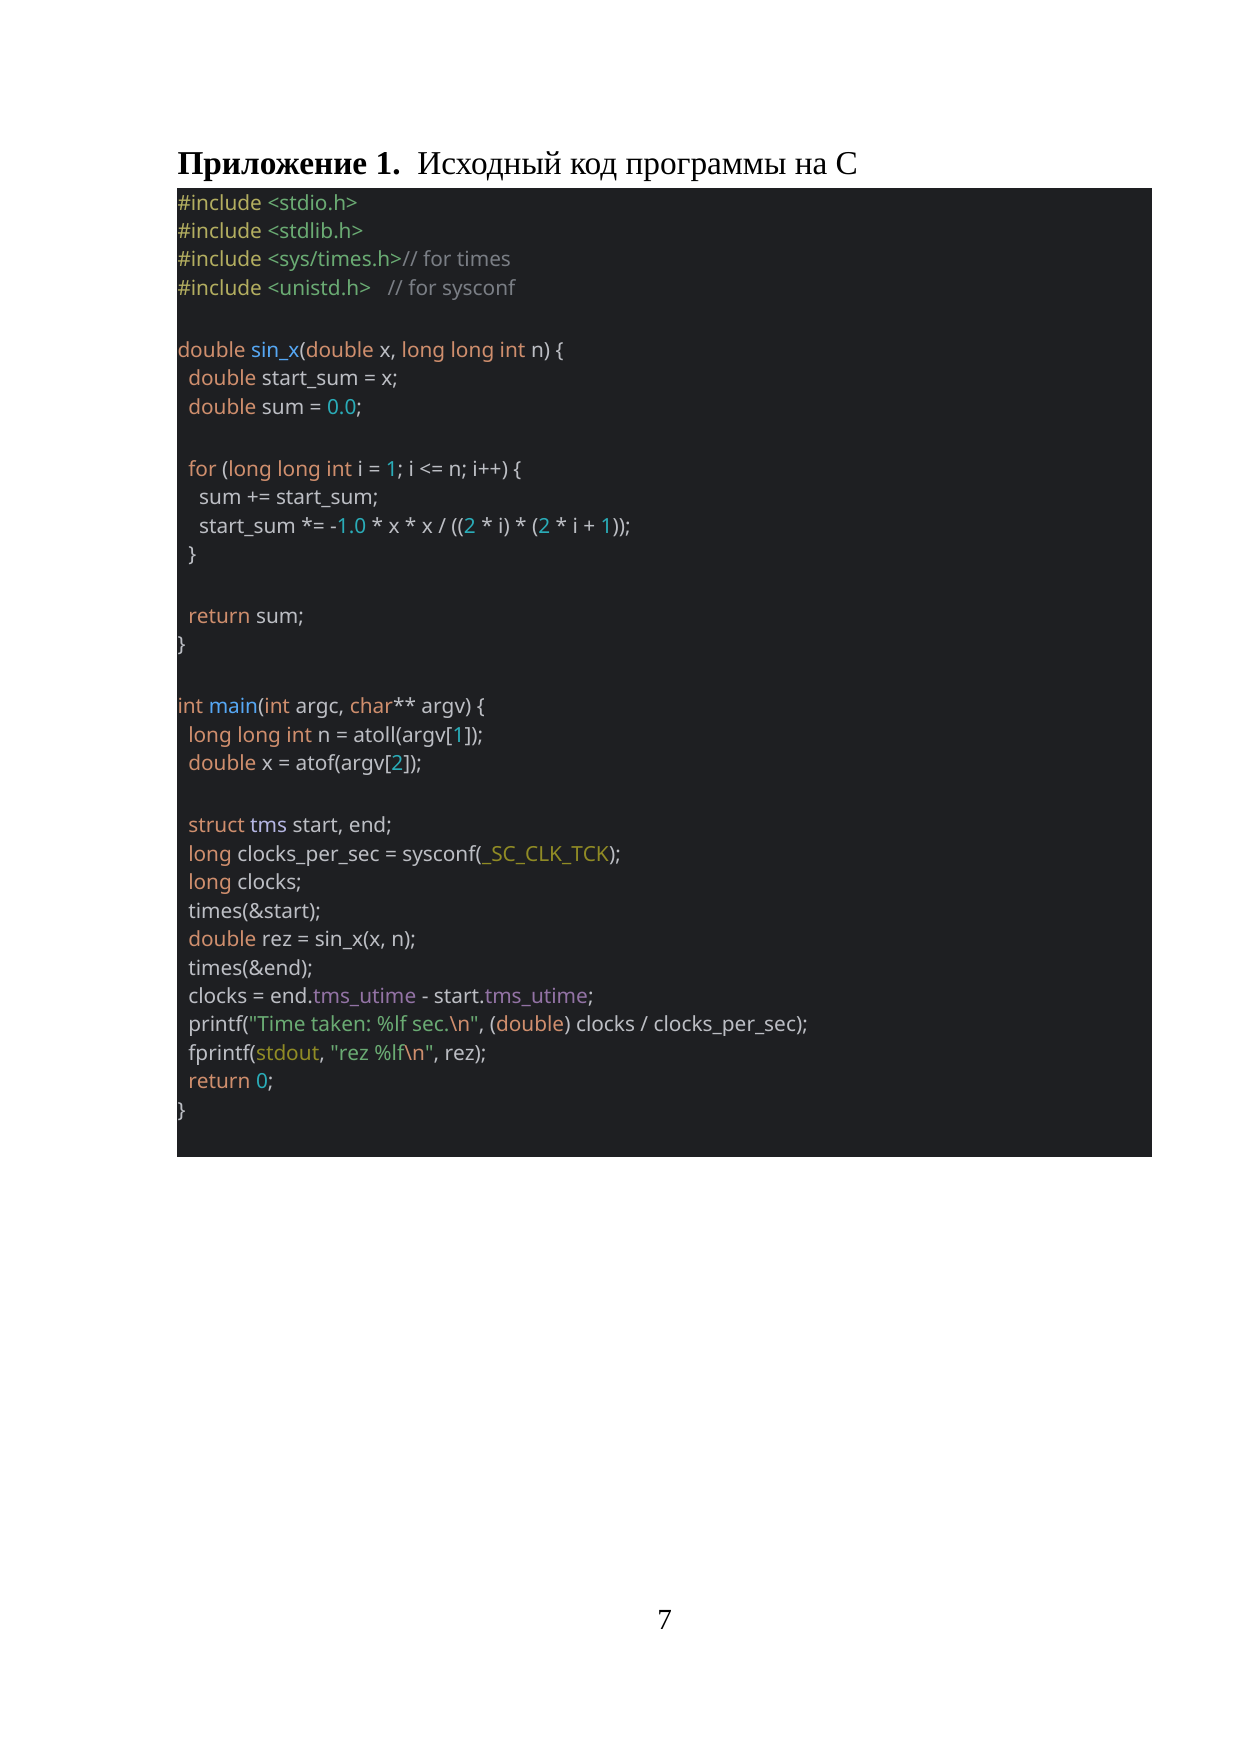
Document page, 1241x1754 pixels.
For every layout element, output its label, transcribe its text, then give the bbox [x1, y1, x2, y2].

text #include <stdio.h> #include <stdlib.h> #include <sys/times.h>// for times #include <unistd.h> // for sysconf double sin_x(double x, long long int n) { double start_sum = x; double sum = 0.0; for (long long int i = 1; i <= n; i++) { sum += start_sum; start_sum *= -1.0 * x * x / ((2 * i) * (2 * i + 1)); } return sum; } int main(int argc, char** argv) { long long int n = atoll(argv[1]); double x = atof(argv[2]); struct tms start, end; long clocks_per_sec = sysconf(_SC_CLK_TCK); long clocks; times(&start); double rez = sin_x(x, n); times(&end); clocks = end.tms_utime - start.tms_utime; printf("Time taken: %lf sec.\n", (double) clocks / clocks_per_sec); fprintf(stdout, "rez %lf\n", rez); return 0; } [177, 188, 1152, 1157]
subtitle Приложение 1. Исходный код программы на C [177, 143, 1152, 181]
